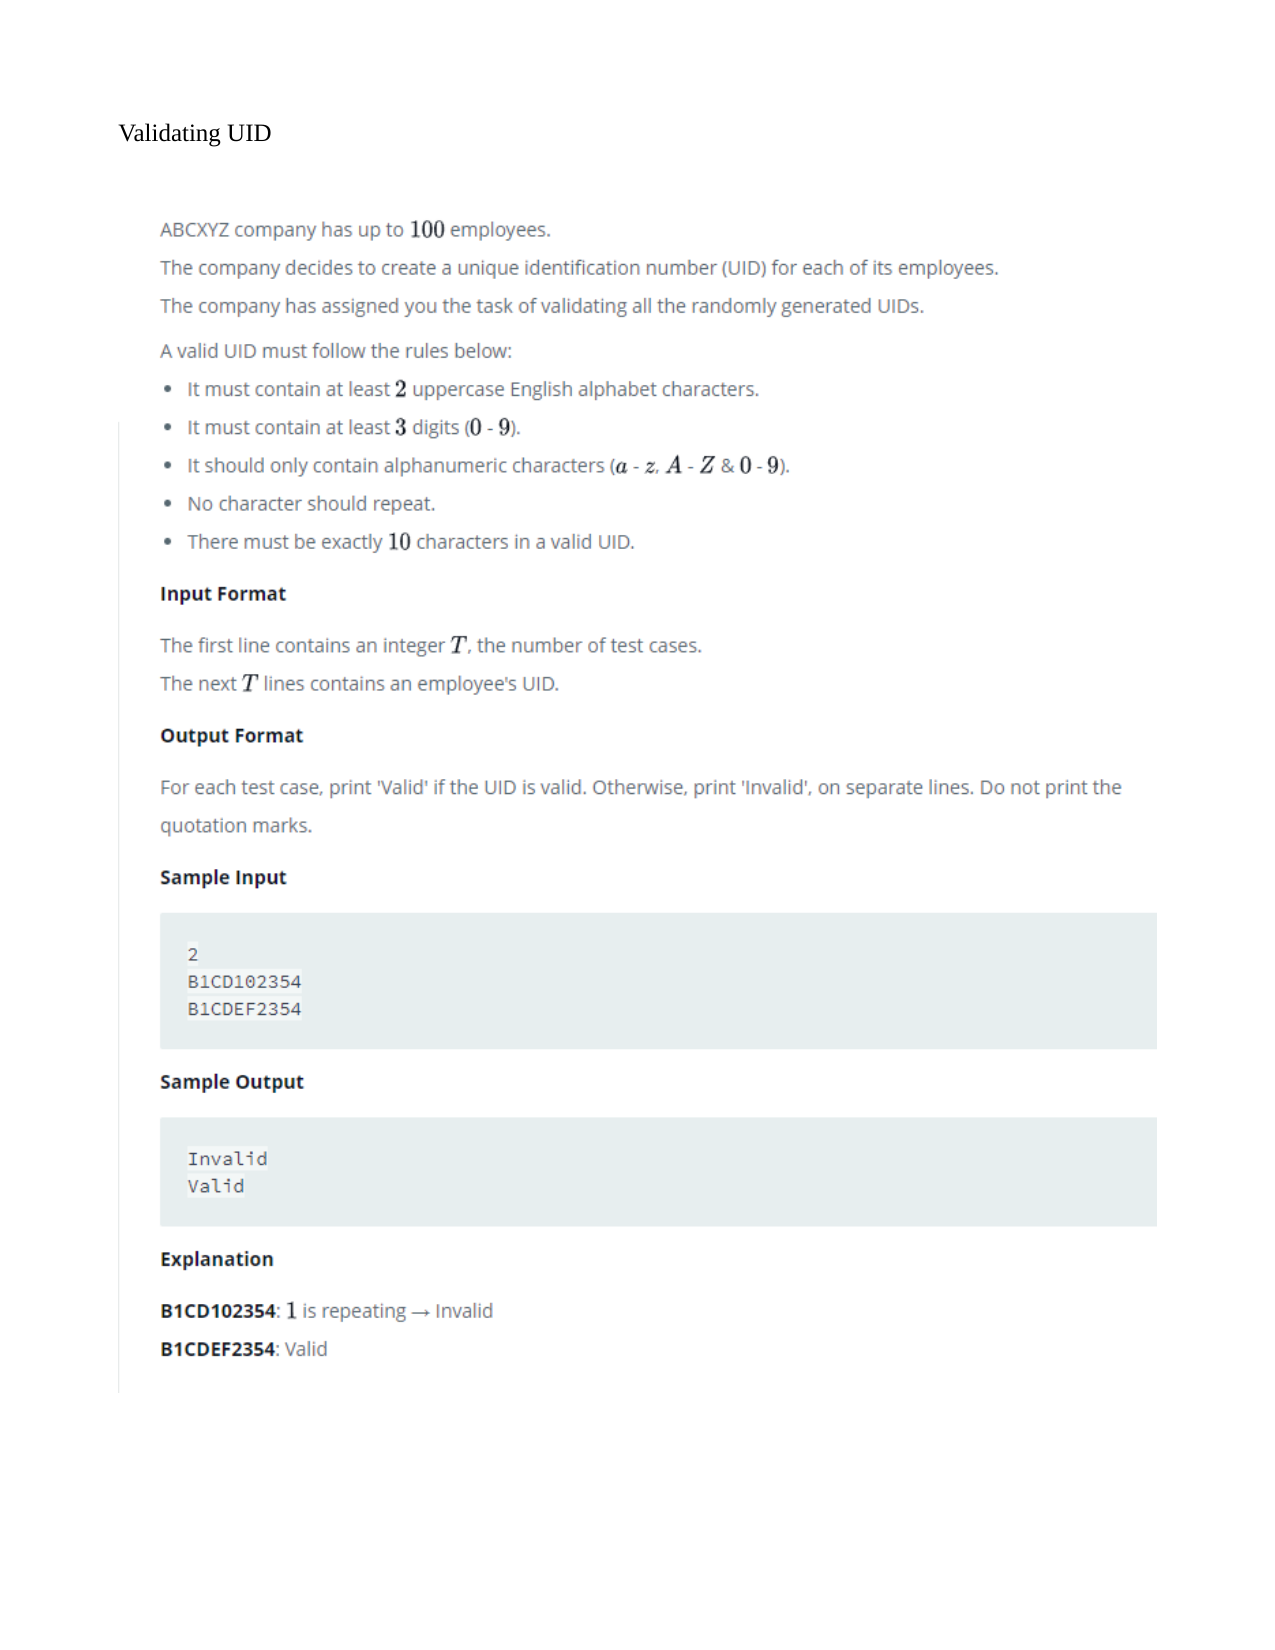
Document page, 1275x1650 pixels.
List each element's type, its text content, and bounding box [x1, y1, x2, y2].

picture [118, 204, 1157, 1393]
text Validating UID [118, 118, 1157, 147]
